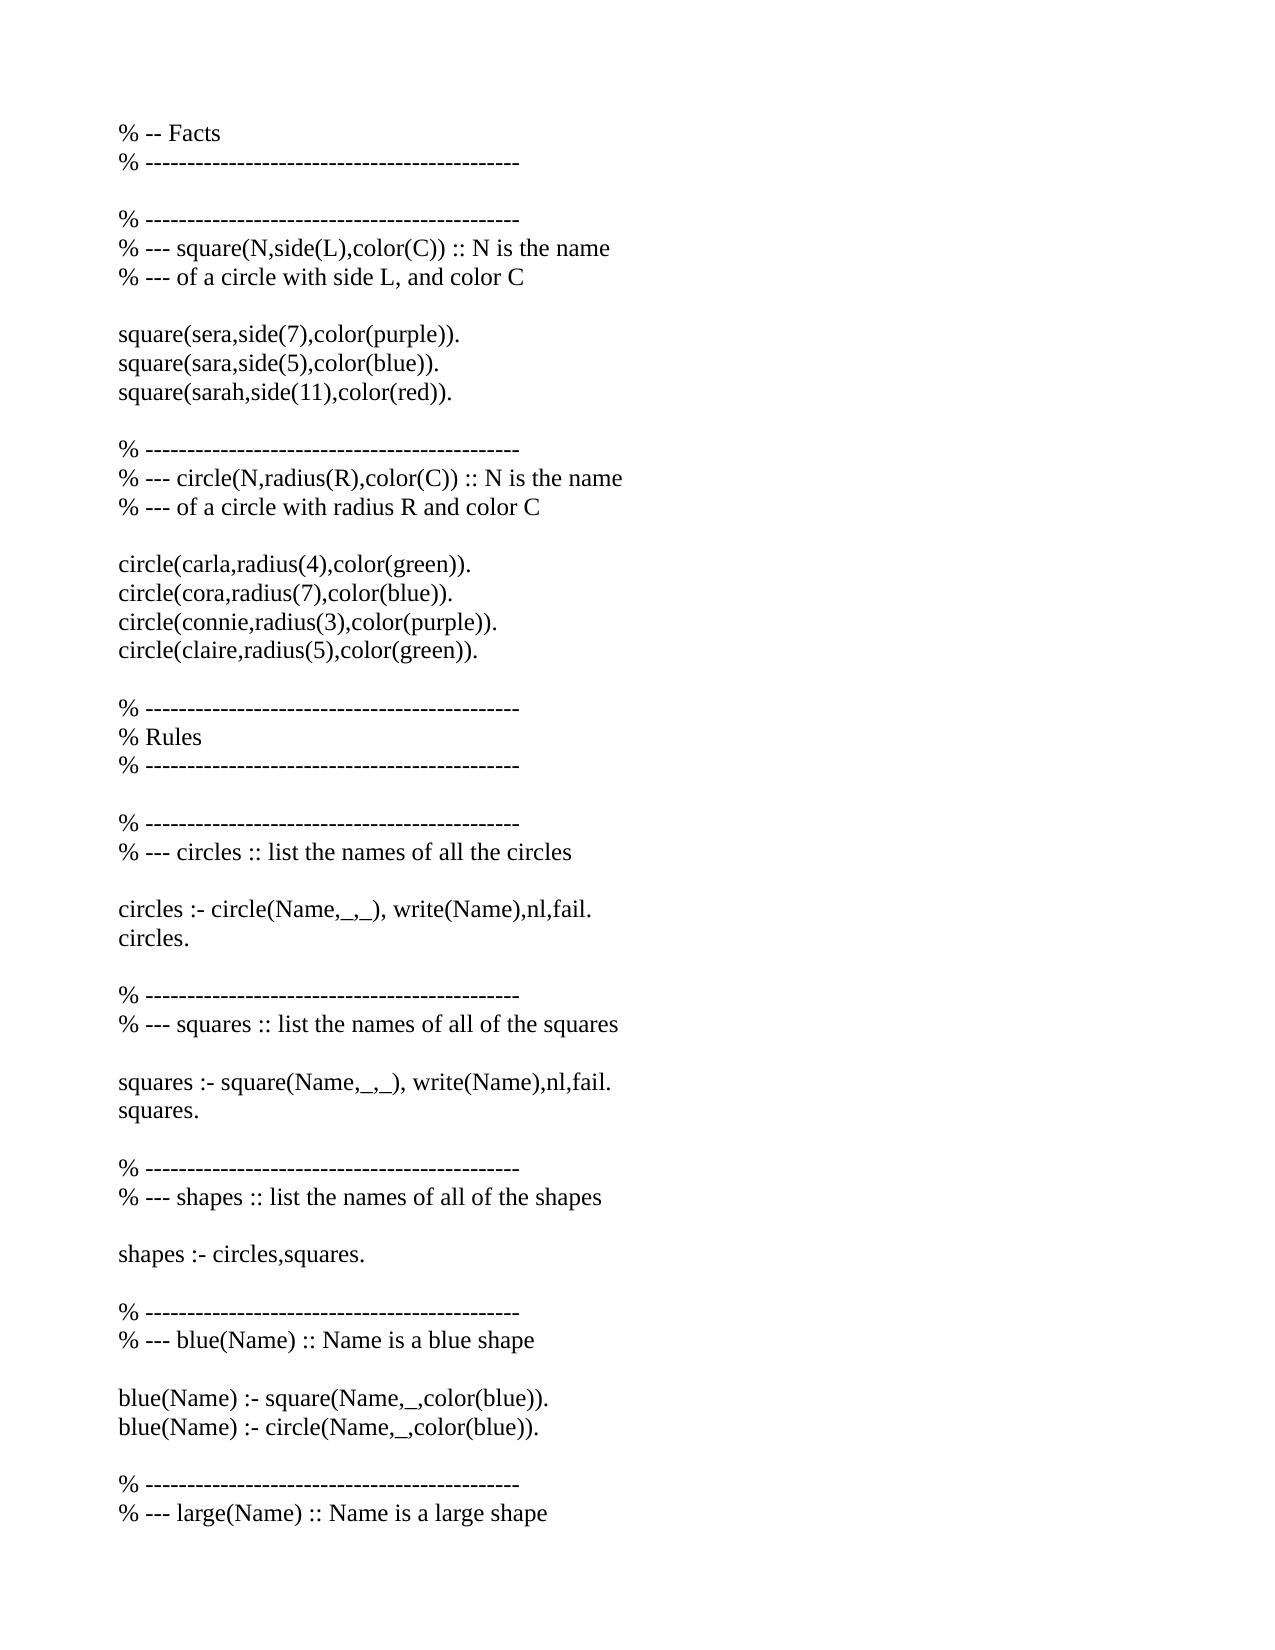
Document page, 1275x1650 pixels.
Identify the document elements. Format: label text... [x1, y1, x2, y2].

text % -- Facts [118, 118, 1157, 147]
text % --------------------------------------------- [118, 751, 1157, 779]
text % --- shapes :: list the names of all of the shapes [118, 1182, 1157, 1211]
text % --------------------------------------------- [118, 1297, 1157, 1326]
text squares :- square(Name,_,_), write(Name),nl,fail. [118, 1067, 1157, 1096]
text circles. [118, 923, 1157, 952]
text % --------------------------------------------- [118, 204, 1157, 233]
text % Rules [118, 722, 1157, 751]
text circle(cora,radius(7),color(blue)). [118, 578, 1157, 607]
text % --------------------------------------------- [118, 693, 1157, 722]
text % --------------------------------------------- [118, 434, 1157, 463]
text circle(carla,radius(4),color(green)). [118, 549, 1157, 578]
text circles :- circle(Name,_,_), write(Name),nl,fail. [118, 894, 1157, 923]
text % --------------------------------------------- [118, 981, 1157, 1009]
text square(sera,side(7),color(purple)). [118, 319, 1157, 348]
text squares. [118, 1096, 1157, 1124]
text % --------------------------------------------- [118, 1469, 1157, 1498]
text % --------------------------------------------- [118, 808, 1157, 837]
text % --- blue(Name) :: Name is a blue shape [118, 1326, 1157, 1354]
text blue(Name) :- square(Name,_,color(blue)). [118, 1383, 1157, 1412]
text % --- large(Name) :: Name is a large shape [118, 1498, 1157, 1527]
text % --------------------------------------------- [118, 147, 1157, 176]
text % --------------------------------------------- [118, 1153, 1157, 1182]
text % --- of a circle with radius R and color C [118, 492, 1157, 521]
text circle(connie,radius(3),color(purple)). [118, 607, 1157, 636]
text % --- square(N,side(L),color(C)) :: N is the name [118, 233, 1157, 262]
text % --- of a circle with side L, and color C [118, 262, 1157, 291]
text blue(Name) :- circle(Name,_,color(blue)). [118, 1412, 1157, 1441]
text % --- squares :: list the names of all of the squares [118, 1009, 1157, 1038]
text square(sarah,side(11),color(red)). [118, 377, 1157, 406]
text shapes :- circles,squares. [118, 1239, 1157, 1268]
text % --- circles :: list the names of all the circles [118, 837, 1157, 866]
text square(sara,side(5),color(blue)). [118, 348, 1157, 377]
text circle(claire,radius(5),color(green)). [118, 636, 1157, 664]
text % --- circle(N,radius(R),color(C)) :: N is the name [118, 463, 1157, 492]
